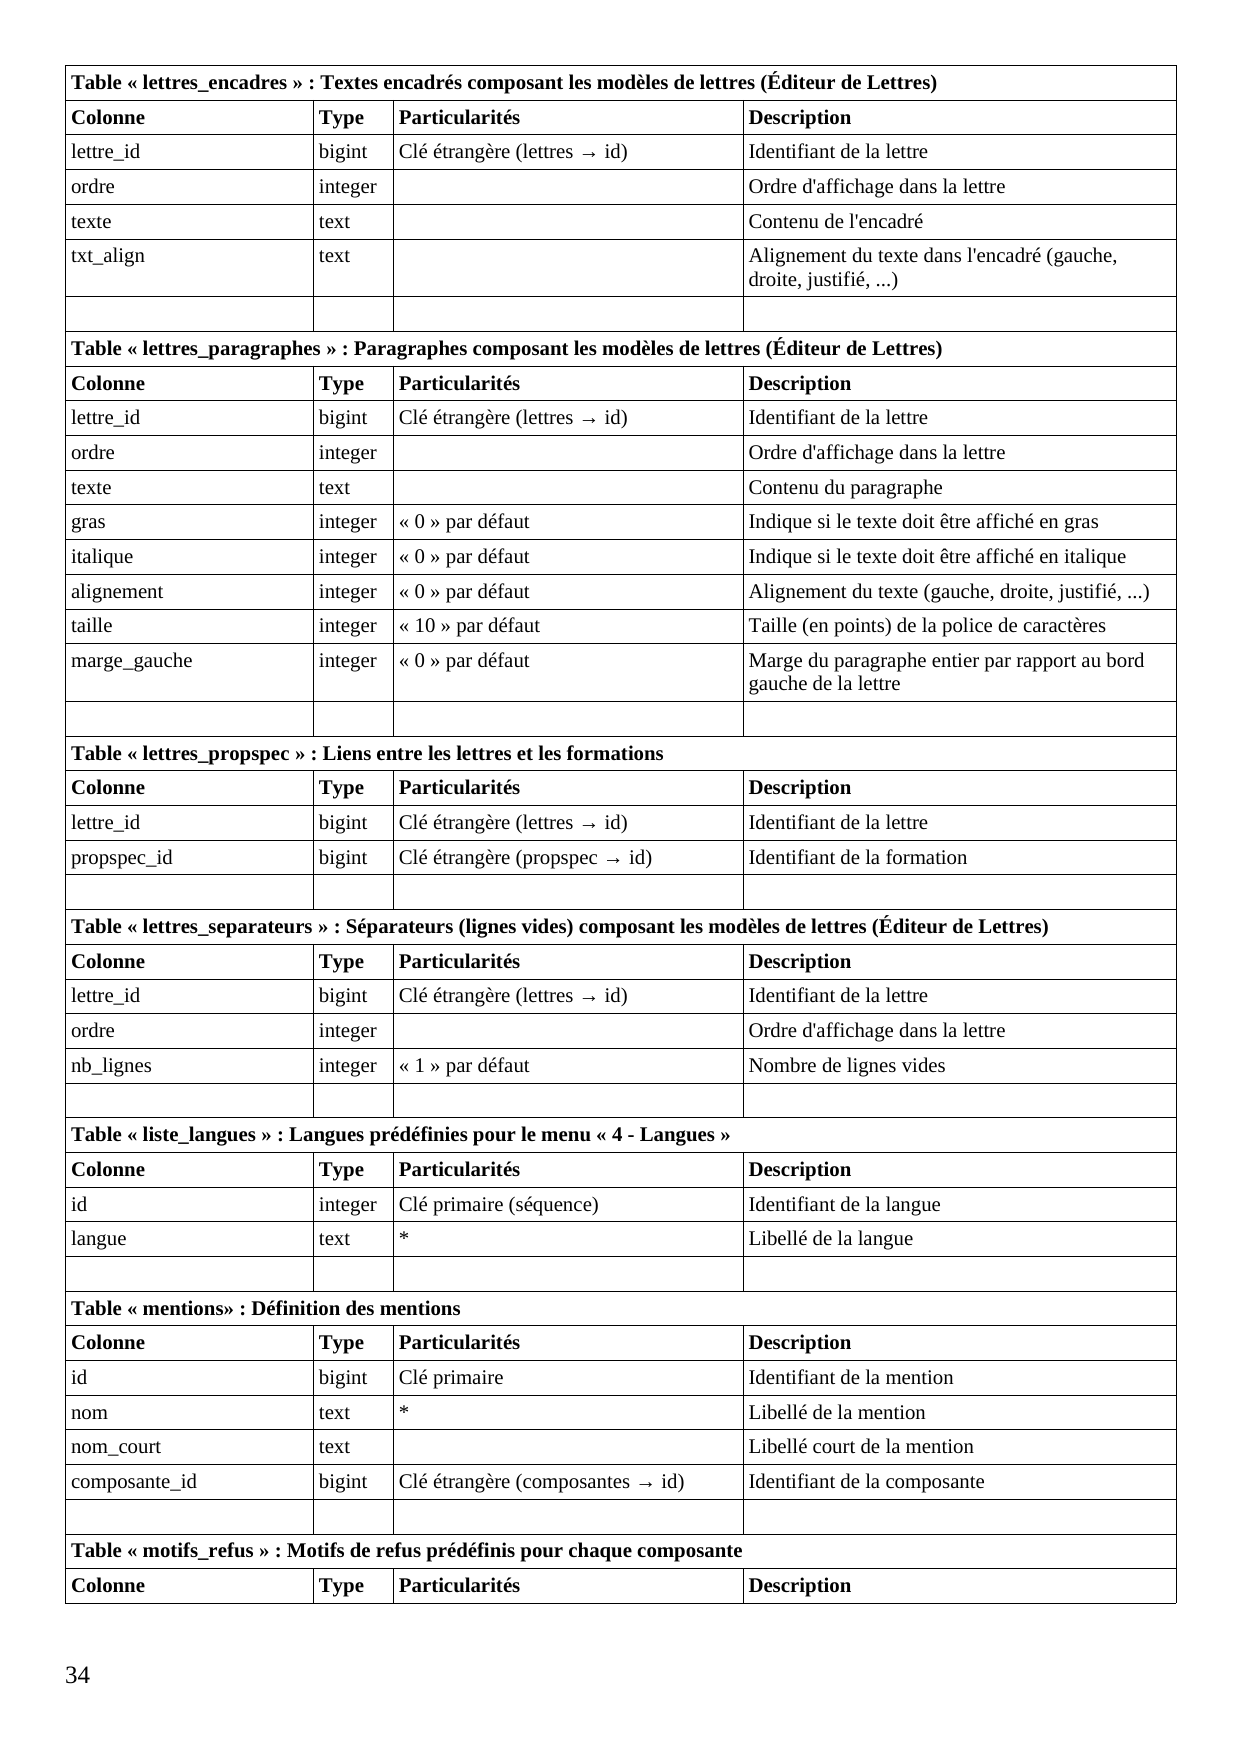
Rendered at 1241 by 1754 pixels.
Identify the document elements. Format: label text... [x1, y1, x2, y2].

table_cell [394, 1257, 743, 1291]
table_cell * [394, 1396, 743, 1429]
table_cell text [314, 205, 393, 238]
table_cell Identifiant de la lettre [744, 401, 1176, 435]
table_cell « 10 » par défaut [394, 610, 743, 643]
table_cell [66, 1500, 313, 1533]
table_cell Clé étrangère (composantes → id) [394, 1465, 743, 1499]
table_cell integer [314, 1049, 393, 1082]
table_cell Contenu de l'encadré [744, 205, 1176, 238]
table_cell Identifiant de la lettre [744, 980, 1176, 1013]
table_cell [744, 875, 1176, 909]
table_cell [314, 1257, 393, 1291]
table_cell lettre_id [66, 980, 313, 1013]
table_cell integer [314, 540, 393, 574]
table_cell Ordre d'affichage dans la lettre [744, 1014, 1176, 1048]
table_cell bigint [314, 980, 393, 1013]
table_cell « 0 » par défaut [394, 575, 743, 608]
table_cell Type [314, 1153, 393, 1187]
table_cell [394, 170, 743, 204]
table_cell Colonne [66, 945, 313, 978]
table_cell [744, 297, 1176, 331]
table_cell ordre [66, 170, 313, 204]
table_cell Identifiant de la composante [744, 1465, 1176, 1499]
table_cell Clé étrangère (lettres → id) [394, 401, 743, 435]
table_cell Type [314, 367, 393, 400]
table_cell Type [314, 771, 393, 805]
table_cell propspec_id [66, 841, 313, 874]
table_cell Colonne [66, 1569, 313, 1603]
table_cell Particularités [394, 367, 743, 400]
table_cell text [314, 471, 393, 504]
table_cell [66, 297, 313, 331]
table_cell Description [744, 1326, 1176, 1360]
table_cell [66, 1257, 313, 1291]
table_cell bigint [314, 401, 393, 435]
table_cell Contenu du paragraphe [744, 471, 1176, 504]
table_cell Identifiant de la formation [744, 841, 1176, 874]
table_cell Table « liste_langues » : Langues prédéfinies pour le menu « 4 - Langues » [66, 1118, 1176, 1152]
table_cell Libellé de la mention [744, 1396, 1176, 1429]
table_cell [66, 875, 313, 909]
table_cell Particularités [394, 101, 743, 134]
table_cell [394, 702, 743, 736]
table_cell [314, 875, 393, 909]
table_cell [394, 1500, 743, 1533]
table_cell [394, 471, 743, 504]
table_cell Colonne [66, 771, 313, 805]
table_cell marge_gauche [66, 644, 313, 701]
table_cell integer [314, 1014, 393, 1048]
table_cell Colonne [66, 1326, 313, 1360]
table_cell bigint [314, 135, 393, 169]
table_cell Description [744, 1153, 1176, 1187]
table_cell texte [66, 205, 313, 238]
table_cell Identifiant de la langue [744, 1188, 1176, 1221]
table_cell id [66, 1188, 313, 1221]
table_cell txt_align [66, 240, 313, 296]
table_cell [66, 702, 313, 736]
table_cell text [314, 240, 393, 296]
table_cell [66, 1084, 313, 1117]
table_cell Identifiant de la lettre [744, 135, 1176, 169]
table_cell Table « lettres_propspec » : Liens entre les lettres et les formations [66, 737, 1176, 770]
table_cell Clé primaire [394, 1361, 743, 1395]
table_cell alignement [66, 575, 313, 608]
table_cell integer [314, 170, 393, 204]
table_cell Table « mentions» : Définition des mentions [66, 1292, 1176, 1325]
table_cell Indique si le texte doit être affiché en gras [744, 505, 1176, 539]
table_cell composante_id [66, 1465, 313, 1499]
table_cell Table « lettres_encadres » : Textes encadrés composant les modèles de lettres (Éditeur de Lettres) [66, 66, 1176, 100]
table_cell Colonne [66, 101, 313, 134]
table_cell Colonne [66, 367, 313, 400]
table_cell [744, 1500, 1176, 1533]
table_cell text [314, 1396, 393, 1429]
table_cell nb_lignes [66, 1049, 313, 1082]
table_cell [744, 702, 1176, 736]
table_cell Ordre d'affichage dans la lettre [744, 170, 1176, 204]
table_cell Particularités [394, 945, 743, 978]
table_cell integer [314, 575, 393, 608]
table_cell italique [66, 540, 313, 574]
table_cell text [314, 1222, 393, 1256]
table_cell Alignement du texte dans l'encadré (gauche, droite, justifié, ...) [744, 240, 1176, 296]
table_cell Type [314, 945, 393, 978]
table_cell [314, 297, 393, 331]
table_cell Clé étrangère (propspec → id) [394, 841, 743, 874]
table_cell Description [744, 367, 1176, 400]
table_cell lettre_id [66, 135, 313, 169]
table_cell Type [314, 1569, 393, 1603]
table_cell [394, 1014, 743, 1048]
table_cell Marge du paragraphe entier par rapport au bord gauche de la lettre [744, 644, 1176, 701]
table_cell Identifiant de la mention [744, 1361, 1176, 1395]
table_cell [314, 1500, 393, 1533]
table_cell Particularités [394, 1153, 743, 1187]
table_cell Type [314, 101, 393, 134]
table_cell Indique si le texte doit être affiché en italique [744, 540, 1176, 574]
table_cell texte [66, 471, 313, 504]
table_cell Clé étrangère (lettres → id) [394, 135, 743, 169]
table_cell Particularités [394, 1326, 743, 1360]
table_cell [314, 702, 393, 736]
table_cell [394, 205, 743, 238]
table_cell Table « lettres_separateurs » : Séparateurs (lignes vides) composant les modèles de lettres (Éditeur de Lettres) [66, 910, 1176, 944]
table_cell [394, 1084, 743, 1117]
table_cell bigint [314, 1361, 393, 1395]
table_cell lettre_id [66, 806, 313, 840]
table_cell Description [744, 1569, 1176, 1603]
table_cell text [314, 1430, 393, 1464]
table_cell [394, 240, 743, 296]
table_cell nom_court [66, 1430, 313, 1464]
table_cell Clé primaire (séquence) [394, 1188, 743, 1221]
table_cell Alignement du texte (gauche, droite, justifié, ...) [744, 575, 1176, 608]
table_cell bigint [314, 806, 393, 840]
table_cell Clé étrangère (lettres → id) [394, 806, 743, 840]
table_cell bigint [314, 841, 393, 874]
table_cell id [66, 1361, 313, 1395]
table_cell Colonne [66, 1153, 313, 1187]
table_cell [314, 1084, 393, 1117]
table_cell « 0 » par défaut [394, 540, 743, 574]
table_cell integer [314, 436, 393, 470]
table_cell Particularités [394, 1569, 743, 1603]
table_cell Ordre d'affichage dans la lettre [744, 436, 1176, 470]
table_cell Taille (en points) de la police de caractères [744, 610, 1176, 643]
table_cell Description [744, 945, 1176, 978]
table_cell Table « motifs_refus » : Motifs de refus prédéfinis pour chaque composante [66, 1535, 1176, 1568]
table_cell taille [66, 610, 313, 643]
table_cell [394, 436, 743, 470]
table_cell * [394, 1222, 743, 1256]
table_cell integer [314, 610, 393, 643]
table_cell [394, 875, 743, 909]
table_cell Libellé court de la mention [744, 1430, 1176, 1464]
table_cell Libellé de la langue [744, 1222, 1176, 1256]
table_cell Description [744, 101, 1176, 134]
table_cell Particularités [394, 771, 743, 805]
table_cell bigint [314, 1465, 393, 1499]
table_cell integer [314, 644, 393, 701]
table_cell [394, 297, 743, 331]
table_cell Type [314, 1326, 393, 1360]
table_cell integer [314, 1188, 393, 1221]
table_cell Description [744, 771, 1176, 805]
table_cell gras [66, 505, 313, 539]
table_cell Identifiant de la lettre [744, 806, 1176, 840]
table_cell langue [66, 1222, 313, 1256]
table_cell Nombre de lignes vides [744, 1049, 1176, 1082]
table_cell ordre [66, 1014, 313, 1048]
table_cell nom [66, 1396, 313, 1429]
table_cell lettre_id [66, 401, 313, 435]
table_cell « 1 » par défaut [394, 1049, 743, 1082]
table_cell [744, 1257, 1176, 1291]
table_cell ordre [66, 436, 313, 470]
table_cell [744, 1084, 1176, 1117]
table_cell [394, 1430, 743, 1464]
table_cell integer [314, 505, 393, 539]
table_cell Table « lettres_paragraphes » : Paragraphes composant les modèles de lettres (Éditeur de Lettres) [66, 332, 1176, 366]
table_cell Clé étrangère (lettres → id) [394, 980, 743, 1013]
table_cell « 0 » par défaut [394, 505, 743, 539]
table_cell « 0 » par défaut [394, 644, 743, 701]
